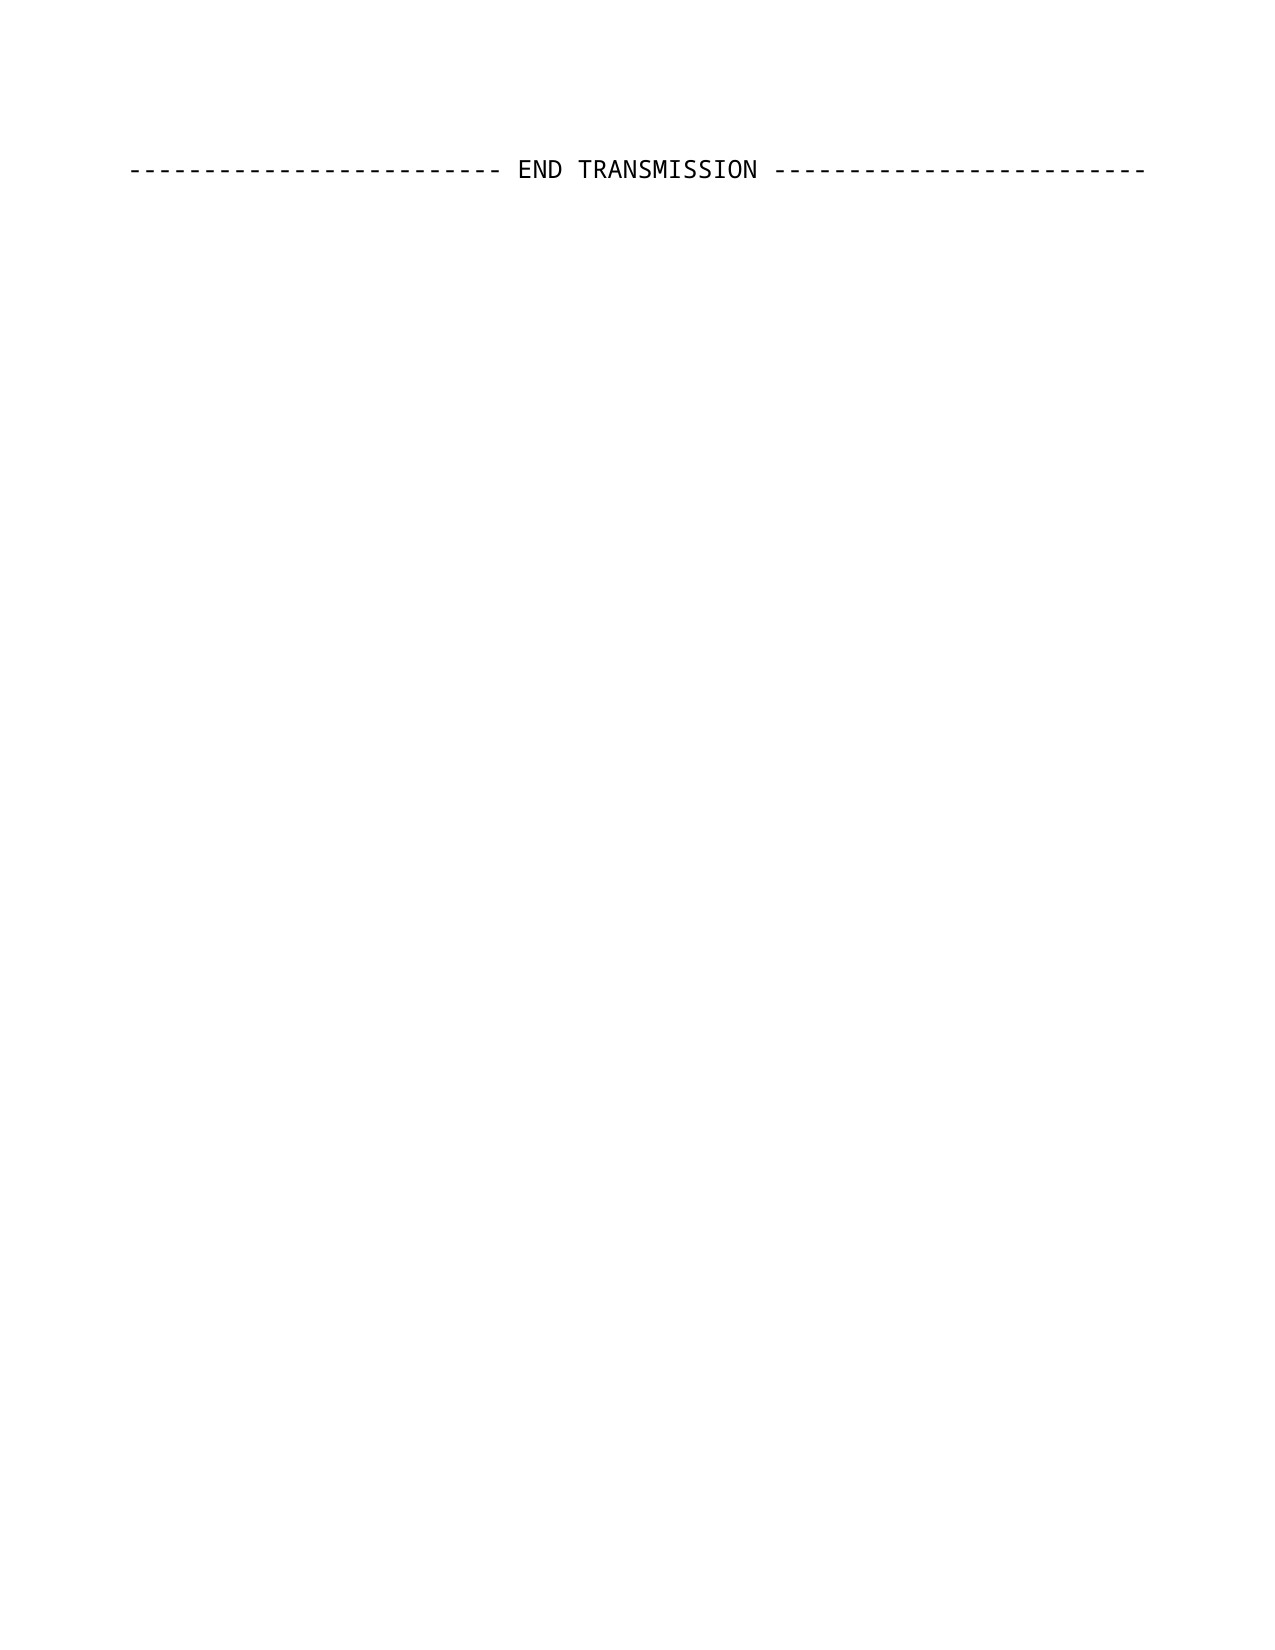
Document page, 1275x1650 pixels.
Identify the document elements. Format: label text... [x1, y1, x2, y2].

text ------------------------- END TRANSMISSION ------------------------- [118, 118, 1157, 186]
